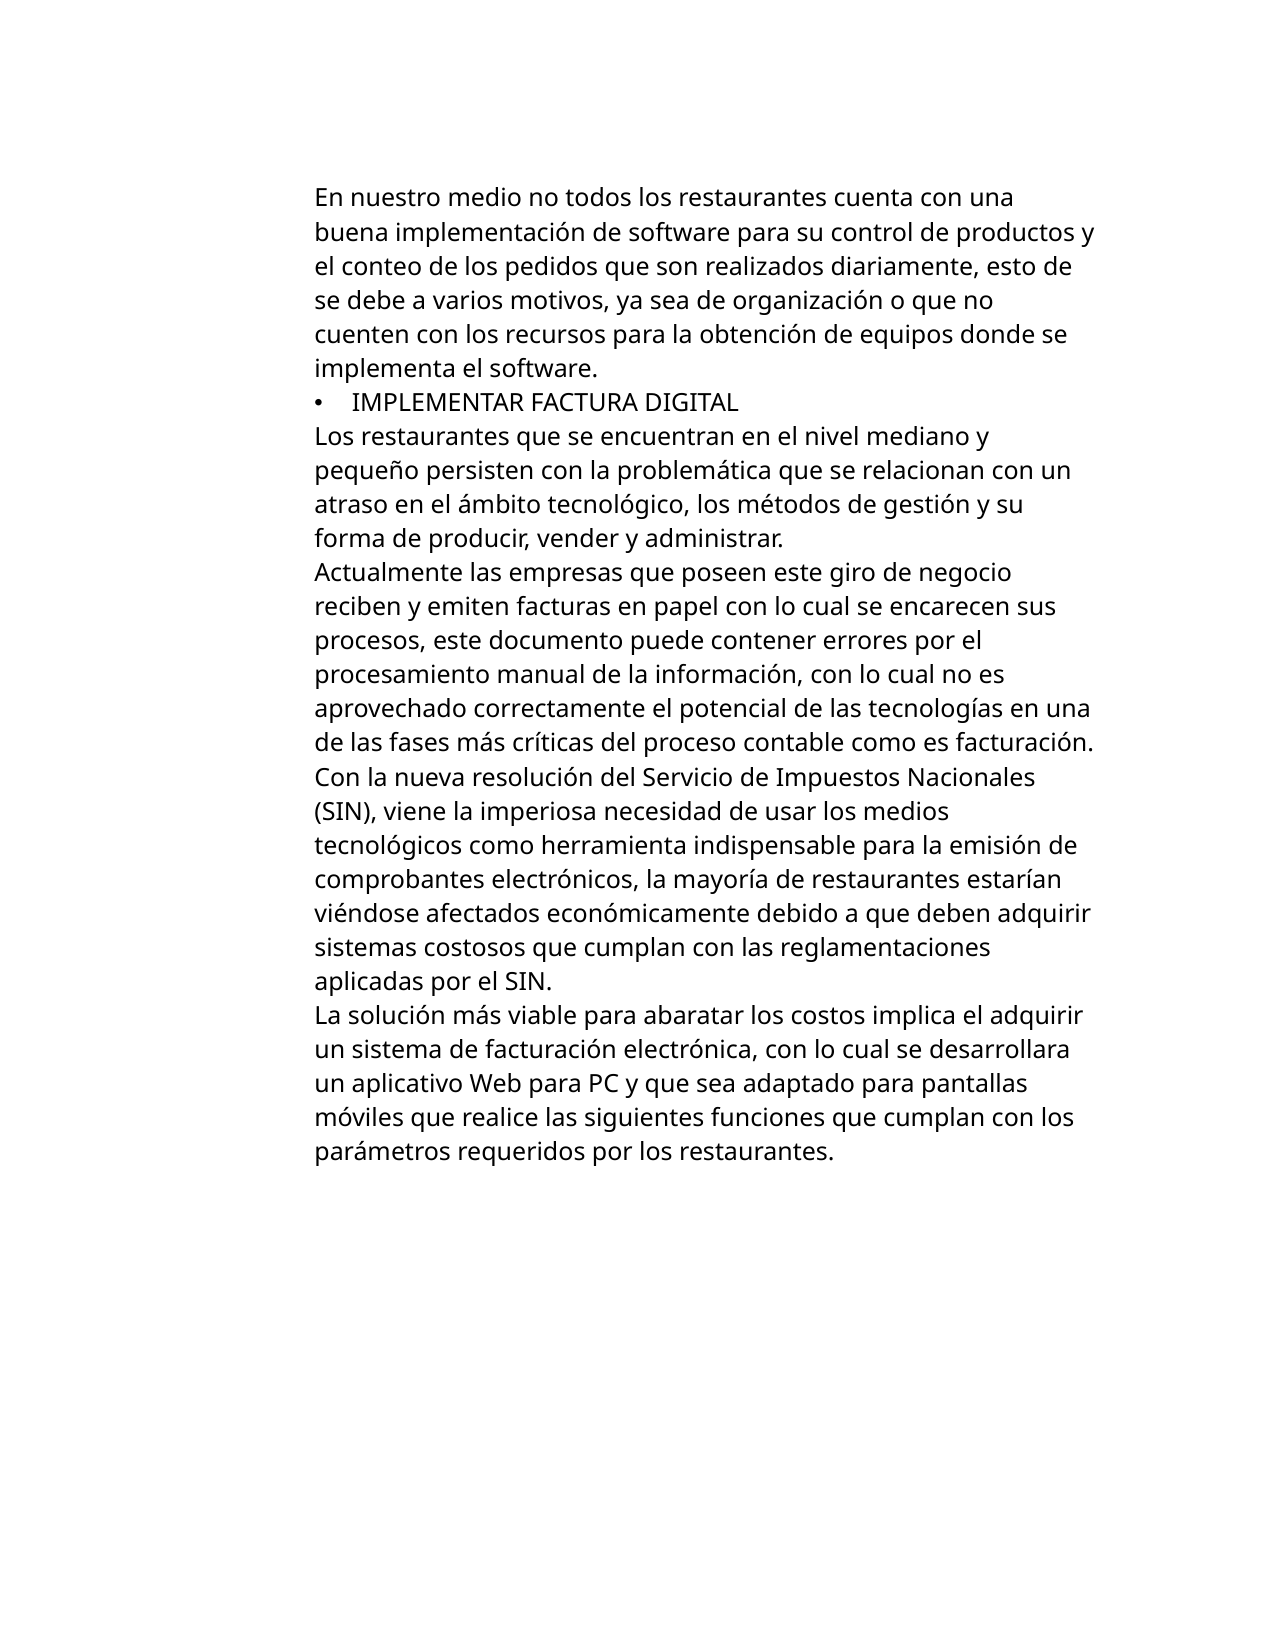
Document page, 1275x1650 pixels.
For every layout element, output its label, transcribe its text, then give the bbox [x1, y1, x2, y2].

list La solución más viable para abaratar los costos implica el adquirir un sistema de facturación electrónica, con lo cual se desarrollara un aplicativo Web para PC y que sea adaptado para pantallas móviles que realice las siguientes funciones que cumplan con los parámetros requeridos por los restaurantes. [277, 998, 1095, 1168]
list IMPLEMENTAR FACTURA DIGITAL [314, 384, 1095, 418]
list Los restaurantes que se encuentran en el nivel mediano y pequeño persisten con la problemática que se relacionan con un atraso en el ámbito tecnológico, los métodos de gestión y su forma de producir, vender y administrar. [277, 418, 1095, 555]
list Con la nueva resolución del Servicio de Impuestos Nacionales (SIN), viene la imperiosa necesidad de usar los medios tecnológicos como herramienta indispensable para la emisión de comprobantes electrónicos, la mayoría de restaurantes estarían viéndose afectados económicamente debido a que deben adquirir sistemas costosos que cumplan con las reglamentaciones aplicadas por el SIN. [277, 759, 1095, 998]
list En nuestro medio no todos los restaurantes cuenta con una buena implementación de software para su control de productos y el conteo de los pedidos que son realizados diariamente, esto de se debe a varios motivos, ya sea de organización o que no cuenten con los recursos para la obtención de equipos donde se implementa el software. [277, 180, 1095, 384]
list Actualmente las empresas que poseen este giro de negocio reciben y emiten facturas en papel con lo cual se encarecen sus procesos, este documento puede contener errores por el procesamiento manual de la información, con lo cual no es aprovechado correctamente el potencial de las tecnologías en una de las fases más críticas del proceso contable como es facturación. [277, 555, 1095, 759]
